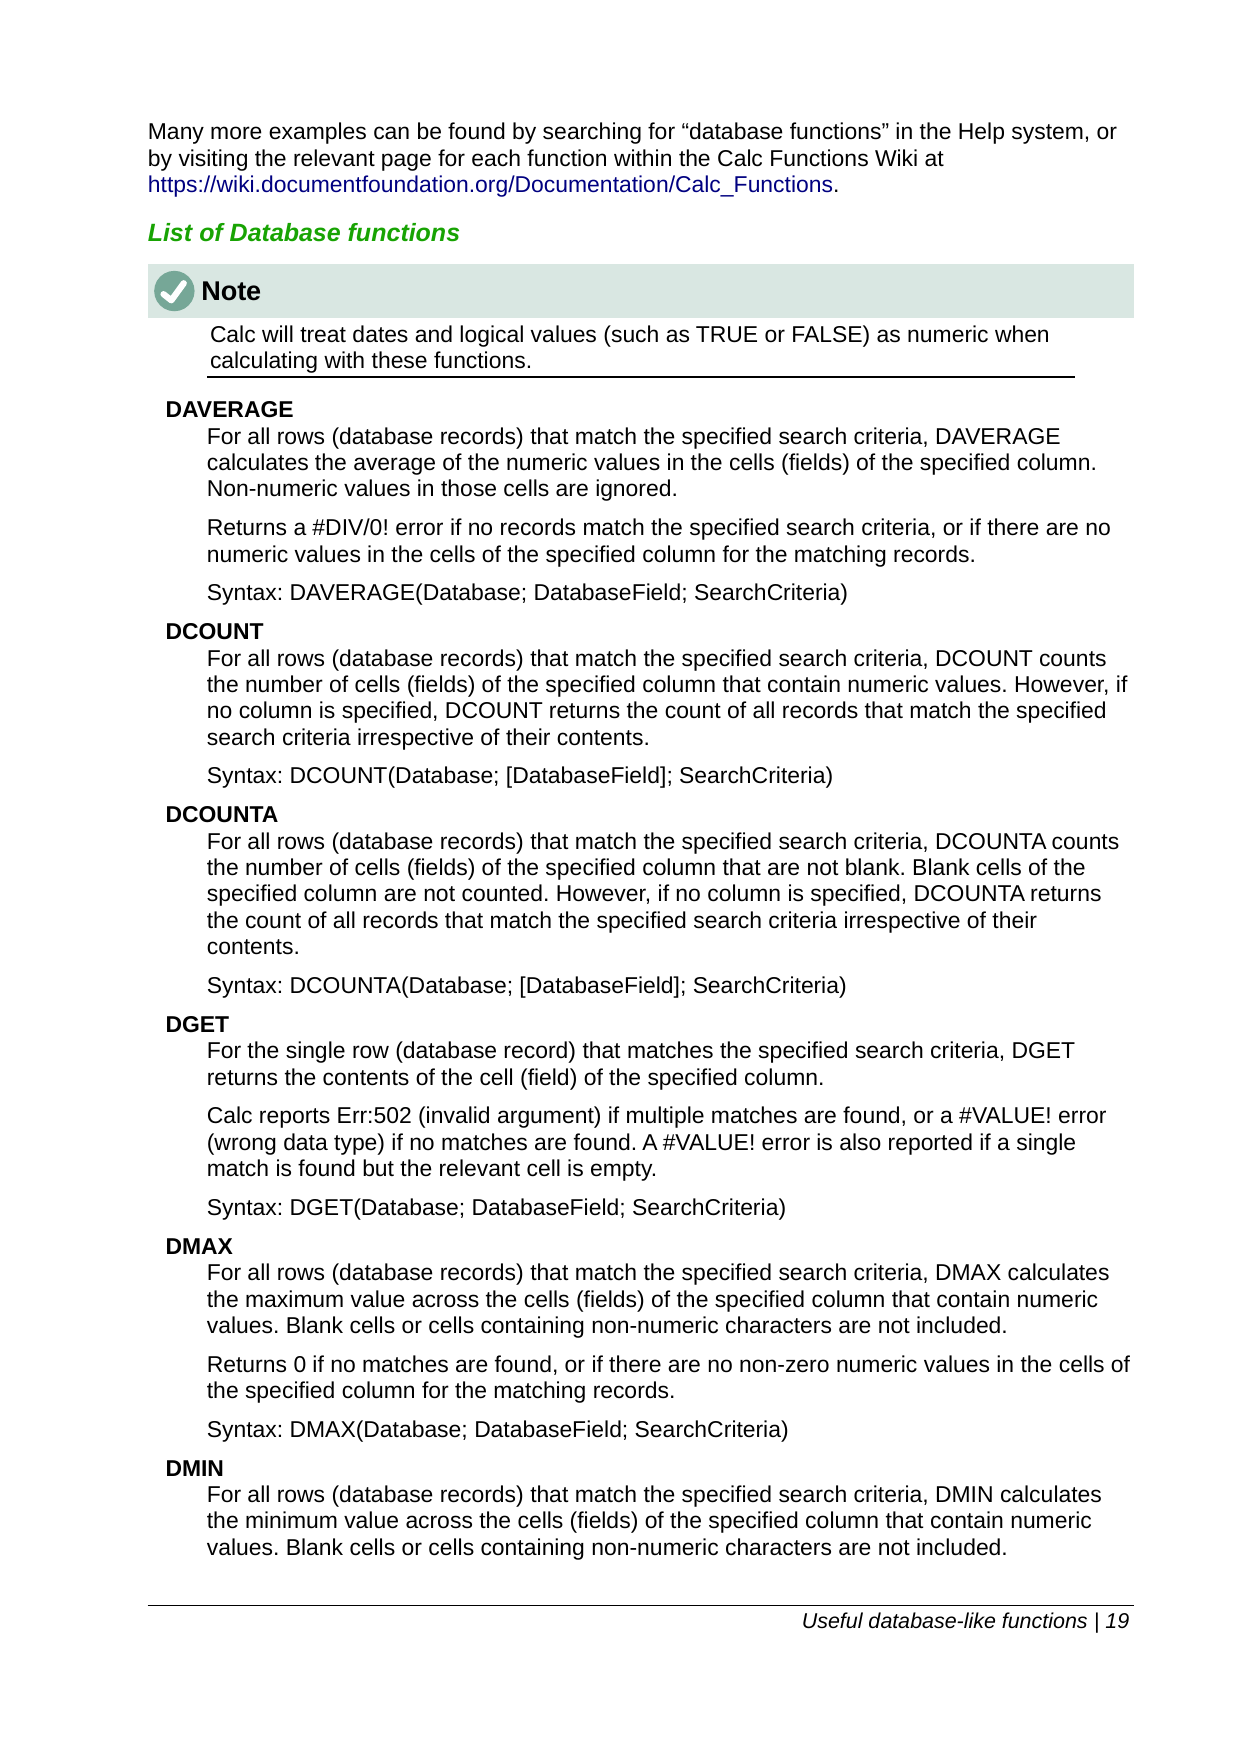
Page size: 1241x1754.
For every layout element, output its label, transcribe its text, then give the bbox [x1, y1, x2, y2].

text Syntax: DCOUNTA(Database; [DatabaseField]; SearchCriteria) [207, 972, 1134, 998]
text DCOUNTA [165, 801, 1134, 828]
text Syntax: DMAX(Database; DatabaseField; SearchCriteria) [207, 1416, 1134, 1442]
subtitle List of Database functions [148, 218, 1134, 247]
text Returns 0 if no matches are found, or if there are no non-zero numeric values in the cells of the specified column for the matching records. [207, 1351, 1134, 1403]
subtitle Note [148, 264, 1134, 318]
text For the single row (database record) that matches the specified search criteria, DGET returns the contents of the cell (field) of the specified column. [207, 1037, 1134, 1090]
text Calc reports Err:502 (invalid argument) if multiple matches are found, or a #VALUE! error (wrong data type) if no matches are found. A #VALUE! error is also reported if a single match is found but the relevant cell is empty. [207, 1102, 1134, 1181]
text For all rows (database records) that match the specified search criteria, DMIN calculates the minimum value across the cells (fields) of the specified column that contain numeric values. Blank cells or cells containing non-numeric characters are not included. [207, 1481, 1134, 1560]
text Returns a #DIV/0! error if no records match the specified search criteria, or if there are no numeric values in the cells of the specified column for the matching records. [207, 514, 1134, 567]
text DMAX [165, 1233, 1134, 1259]
text Syntax: DGET(Database; DatabaseField; SearchCriteria) [207, 1194, 1134, 1220]
text For all rows (database records) that match the specified search criteria, DCOUNT counts the number of cells (fields) of the specified column that contain numeric values. However, if no column is specified, DCOUNT returns the count of all records that match the specified search criteria irrespective of their contents. [207, 644, 1134, 750]
text Syntax: DAVERAGE(Database; DatabaseField; SearchCriteria) [207, 579, 1134, 606]
text Many more examples can be found by searching for “database functions” in the Help system, or by visiting the relevant page for each function within the Calc Functions Wiki at https://wiki.documentfoundation.org/Documentation/Calc_Functions. [148, 118, 1134, 197]
text For all rows (database records) that match the specified search criteria, DAVERAGE calculates the average of the numeric values in the cells (fields) of the specified column. Non-numeric values in those cells are ignored. [207, 423, 1134, 502]
text Syntax: DCOUNT(Database; [DatabaseField]; SearchCriteria) [207, 762, 1134, 789]
text For all rows (database records) that match the specified search criteria, DCOUNTA counts the number of cells (fields) of the specified column that are not blank. Blank cells of the specified column are not counted. However, if no column is specified, DCOUNTA returns the count of all records that match the specified search criteria irrespective of their contents. [207, 828, 1134, 959]
text DGET [165, 1011, 1134, 1037]
text DAVERAGE [165, 396, 1134, 423]
text Calc will treat dates and logical values (such as TRUE or FALSE) as numeric when calculating with these functions. [207, 318, 1075, 376]
text For all rows (database records) that match the specified search criteria, DMAX calculates the maximum value across the cells (fields) of the specified column that contain numeric values. Blank cells or cells containing non-numeric characters are not included. [207, 1259, 1134, 1338]
text DCOUNT [165, 618, 1134, 644]
text DMIN [165, 1455, 1134, 1481]
